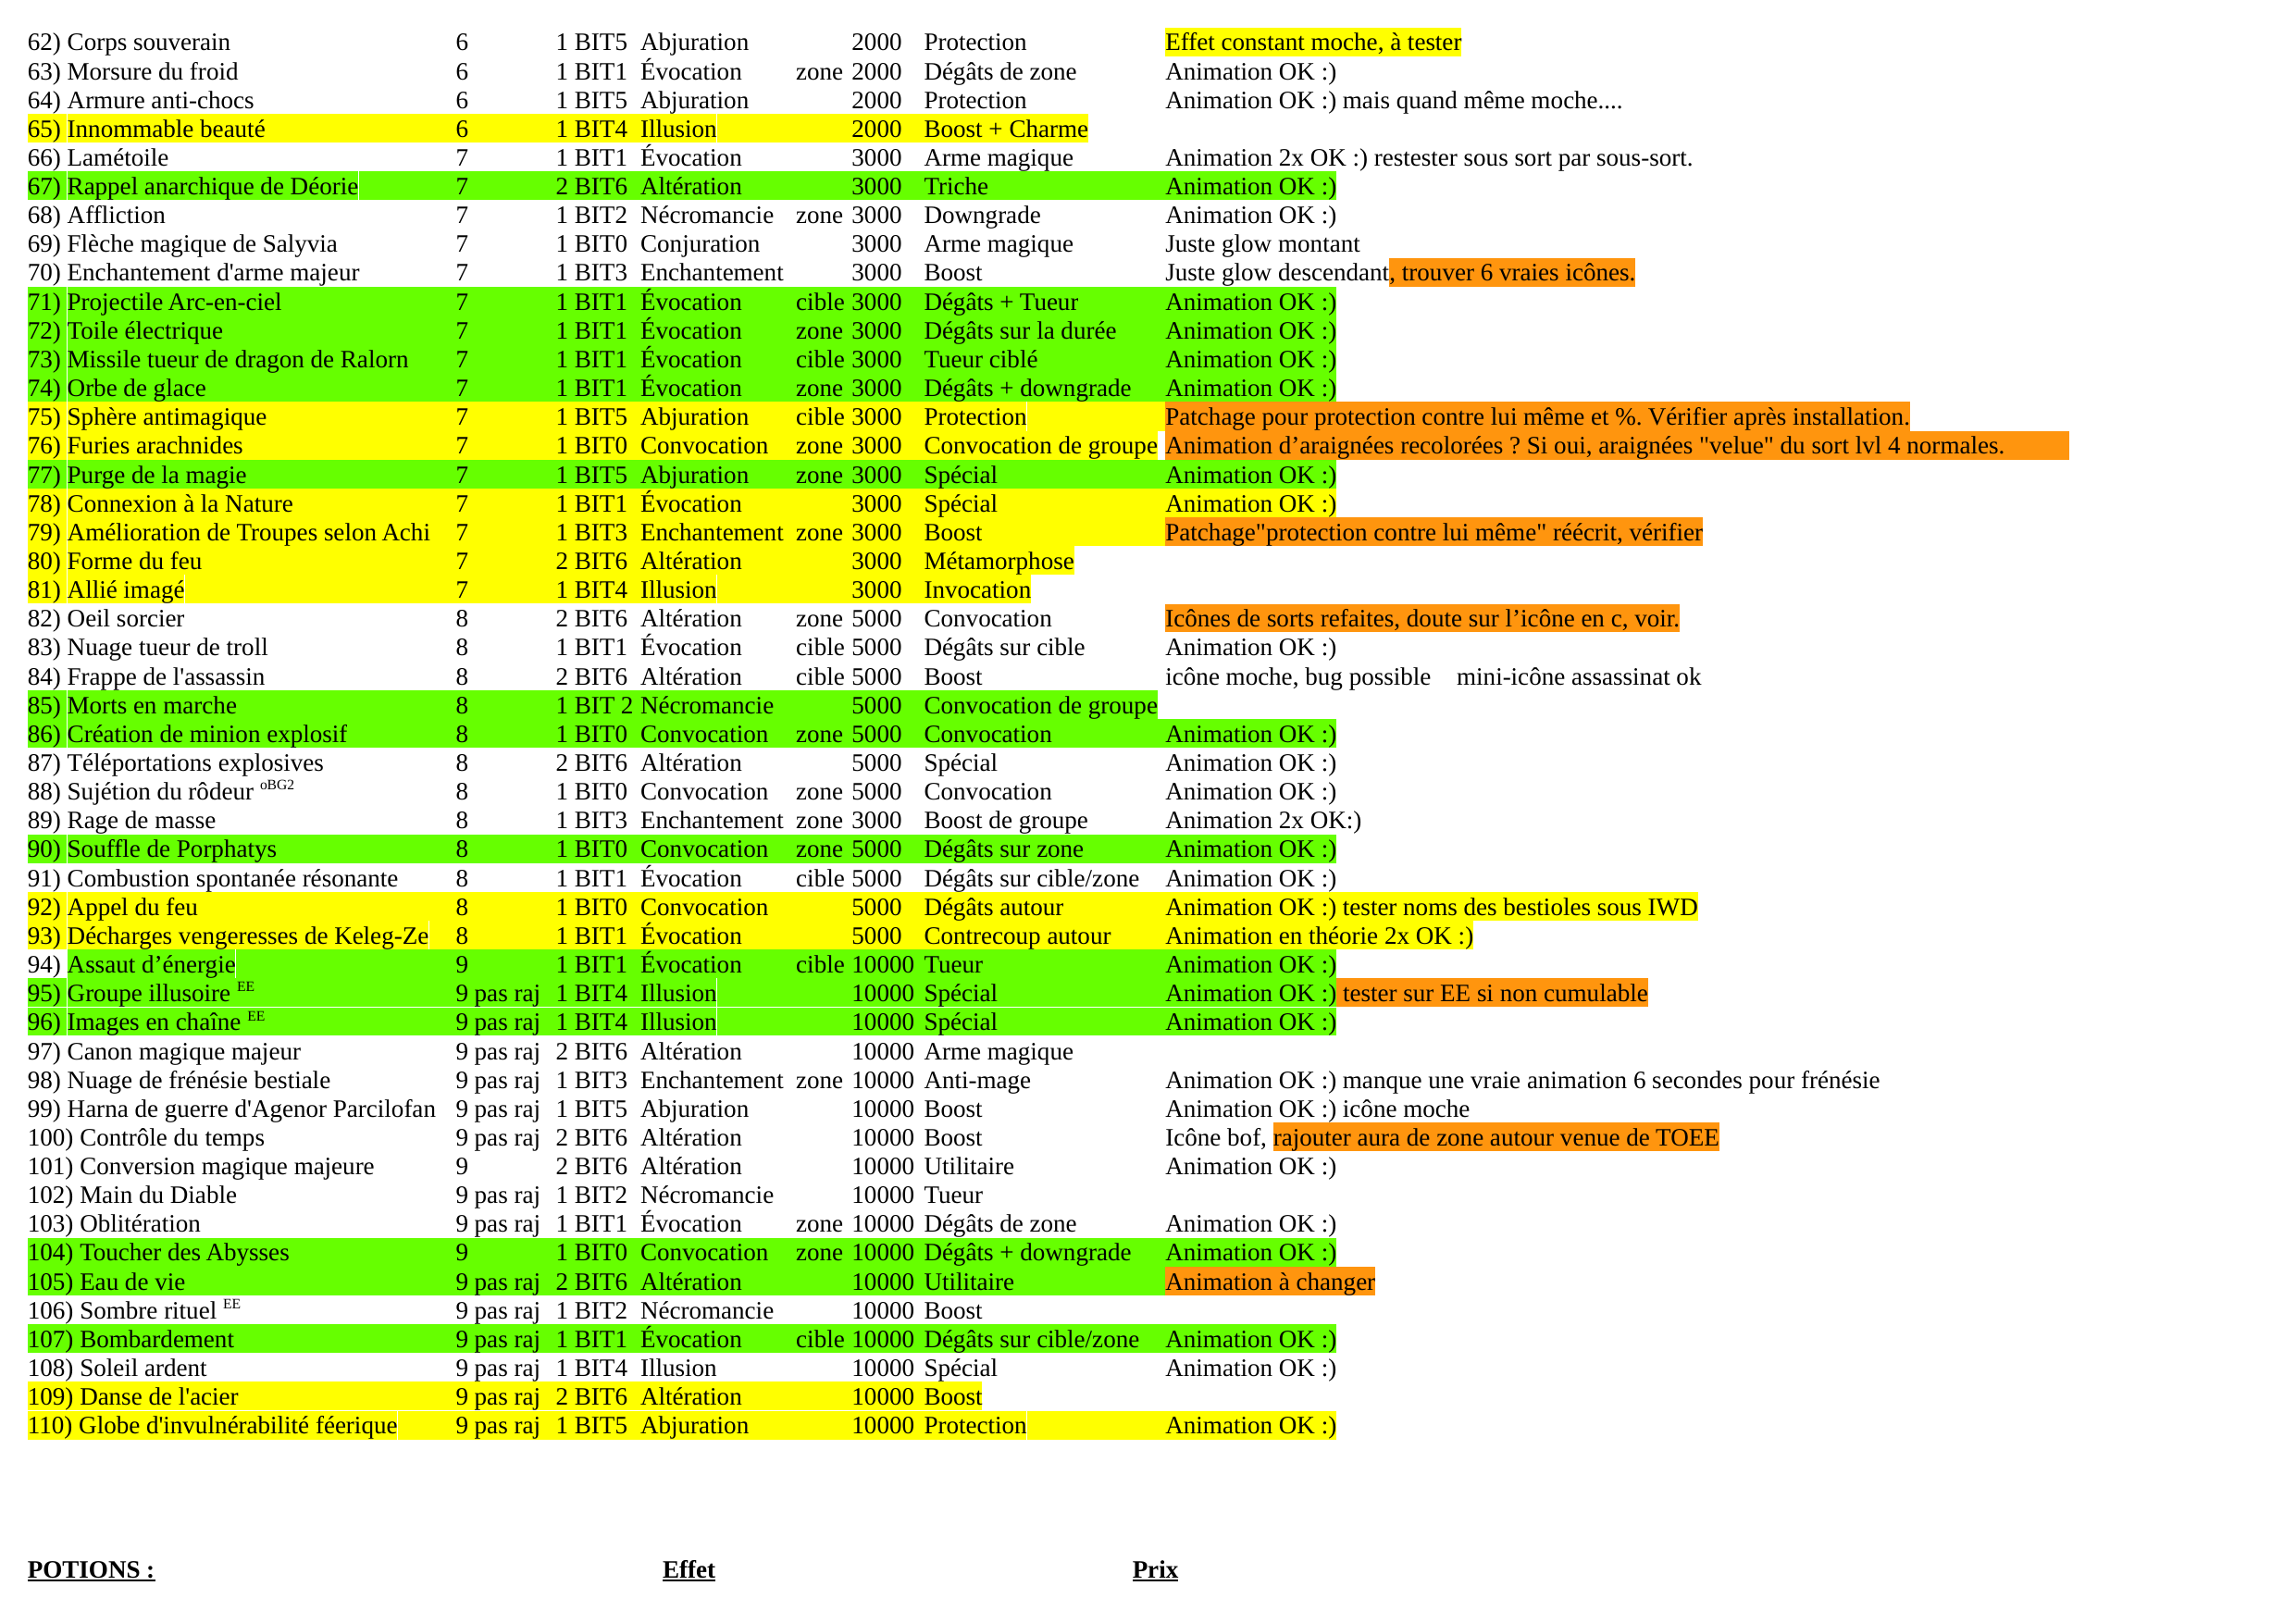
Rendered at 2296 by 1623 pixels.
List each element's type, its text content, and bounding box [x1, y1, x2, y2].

list Connexion à la Nature 7 1 BIT1 Évocation 3000 Spécial Animation OK :) [27, 489, 2268, 517]
list Combustion spontanée résonante 8 1 BIT1 Évocation cible 5000 Dégâts sur cible/zone Animation OK :) [27, 863, 2268, 892]
list Frappe de l'assassin 8 2 BIT6 Altération cible 5000 Boost icône moche, bug possible mini-icône assassinat ok [27, 662, 2268, 690]
list Forme du feu 7 2 BIT6 Altération 3000 Métamorphose [27, 546, 2268, 575]
list Corps souverain 6 1 BIT5 Abjuration 2000 Protection Effet constant moche, à tester [27, 27, 2268, 56]
list Armure anti-chocs 6 1 BIT5 Abjuration 2000 Protection Animation OK :) mais quand même moche.... [27, 85, 2268, 114]
list Soleil ardent 9 pas raj 1 BIT4 Illusion 10000 Spécial Animation OK :) [27, 1353, 2268, 1381]
list Morsure du froid 6 1 BIT1 Évocation zone 2000 Dégâts de zone Animation OK :) [27, 56, 2268, 85]
list Nuage tueur de troll 8 1 BIT1 Évocation cible 5000 Dégâts sur cible Animation OK :) [27, 632, 2268, 662]
list Toile électrique 7 1 BIT1 Évocation zone 3000 Dégâts sur la durée Animation OK :) [27, 316, 2268, 344]
list Projectile Arc-en-ciel 7 1 BIT1 Évocation cible 3000 Dégâts + Tueur Animation OK :) [27, 287, 2268, 316]
list Furies arachnides 7 1 BIT0 Convocation zone 3000 Convocation de groupe Animation d’araignées recolorées ? Si oui, araignées "velue" du sort lvl 4 normales. [27, 431, 2268, 460]
list Bombardement 9 pas raj 1 BIT1 Évocation cible 10000 Dégâts sur cible/zone Animation OK :) [27, 1324, 2268, 1353]
list Flèche magique de Salyvia 7 1 BIT0 Conjuration 3000 Arme magique Juste glow montant [27, 229, 2268, 258]
list Rage de masse 8 1 BIT3 Enchantement zone 3000 Boost de groupe Animation 2x OK:) [27, 805, 2268, 835]
list Allié imagé 7 1 BIT4 Illusion 3000 Invocation [27, 575, 2268, 603]
list Danse de l'acier 9 pas raj 2 BIT6 Altération 10000 Boost [27, 1381, 2268, 1410]
list Rappel anarchique de Déorie 7 2 BIT6 Altération 3000 Triche Animation OK :) [27, 171, 2268, 200]
list Assaut d’énergie 9 1 BIT1 Évocation cible 10000 Tueur Animation OK :) [27, 949, 2268, 978]
list Affliction 7 1 BIT2 Nécromancie zone 3000 Downgrade Animation OK :) [27, 200, 2268, 229]
list Groupe illusoire EE 9 pas raj 1 BIT4 Illusion 10000 Spécial Animation OK :) tester sur EE si non cumulable [27, 978, 2268, 1007]
text POTIONS : Effet Prix [27, 1555, 2268, 1583]
list Conversion magique majeure 9 2 BIT6 Altération 10000 Utilitaire Animation OK :) [27, 1151, 2268, 1180]
list Missile tueur de dragon de Ralorn 7 1 BIT1 Évocation cible 3000 Tueur ciblé Animation OK :) [27, 344, 2268, 373]
list Morts en marche 8 1 BIT 2 Nécromancie 5000 Convocation de groupe [27, 690, 2268, 719]
list Globe d'invulnérabilité féerique 9 pas raj 1 BIT5 Abjuration 10000 Protection Animation OK :) [27, 1410, 2268, 1440]
list Orbe de glace 7 1 BIT1 Évocation zone 3000 Dégâts + downgrade Animation OK :) [27, 373, 2268, 402]
list Innommable beauté 6 1 BIT4 Illusion 2000 Boost + Charme [27, 114, 2268, 142]
list Nuage de frénésie bestiale 9 pas raj 1 BIT3 Enchantement zone 10000 Anti-mage Animation OK :) manque une vraie animation 6 secondes pour frénésie [27, 1065, 2268, 1094]
list Oblitération 9 pas raj 1 BIT1 Évocation zone 10000 Dégâts de zone Animation OK :) [27, 1208, 2268, 1238]
list Oeil sorcier 8 2 BIT6 Altération zone 5000 Convocation Icônes de sorts refaites, doute sur l’icône en c, voir. [27, 603, 2268, 632]
list Enchantement d'arme majeur 7 1 BIT3 Enchantement 3000 Boost Juste glow descendant, trouver 6 vraies icônes. [27, 258, 2268, 287]
list Eau de vie 9 pas raj 2 BIT6 Altération 10000 Utilitaire Animation à changer [27, 1267, 2268, 1295]
list Harna de guerre d'Agenor Parcilofan 9 pas raj 1 BIT5 Abjuration 10000 Boost Animation OK :) icône moche [27, 1094, 2268, 1122]
list Sujétion du rôdeur oBG2 8 1 BIT0 Convocation zone 5000 Convocation Animation OK :) [27, 776, 2268, 805]
list Amélioration de Troupes selon Achi 7 1 BIT3 Enchantement zone 3000 Boost Patchage"protection contre lui même" réécrit, vérifier [27, 517, 2268, 546]
list Décharges vengeresses de Keleg-Ze 8 1 BIT1 Évocation 5000 Contrecoup autour Animation en théorie 2x OK :) [27, 921, 2268, 949]
list Main du Diable 9 pas raj 1 BIT2 Nécromancie 10000 Tueur [27, 1180, 2268, 1208]
list Images en chaîne EE 9 pas raj 1 BIT4 Illusion 10000 Spécial Animation OK :) [27, 1007, 2268, 1035]
list Canon magique majeur 9 pas raj 2 BIT6 Altération 10000 Arme magique [27, 1035, 2268, 1065]
list Contrôle du temps 9 pas raj 2 BIT6 Altération 10000 Boost Icône bof, rajouter aura de zone autour venue de TOEE [27, 1122, 2268, 1151]
list Toucher des Abysses 9 1 BIT0 Convocation zone 10000 Dégâts + downgrade Animation OK :) [27, 1238, 2268, 1267]
list Téléportations explosives 8 2 BIT6 Altération 5000 Spécial Animation OK :) [27, 748, 2268, 776]
list Sphère antimagique 7 1 BIT5 Abjuration cible 3000 Protection Patchage pour protection contre lui même et %. Vérifier après installation. [27, 402, 2268, 431]
list Sombre rituel EE 9 pas raj 1 BIT2 Nécromancie 10000 Boost [27, 1295, 2268, 1324]
list Appel du feu 8 1 BIT0 Convocation 5000 Dégâts autour Animation OK :) tester noms des bestioles sous IWD [27, 892, 2268, 921]
list Souffle de Porphatys 8 1 BIT0 Convocation zone 5000 Dégâts sur zone Animation OK :) [27, 835, 2268, 863]
list Purge de la magie 7 1 BIT5 Abjuration zone 3000 Spécial Animation OK :) [27, 460, 2268, 489]
list Lamétoile 7 1 BIT1 Évocation 3000 Arme magique Animation 2x OK :) restester sous sort par sous-sort. [27, 142, 2268, 171]
list Création de minion explosif 8 1 BIT0 Convocation zone 5000 Convocation Animation OK :) [27, 719, 2268, 748]
